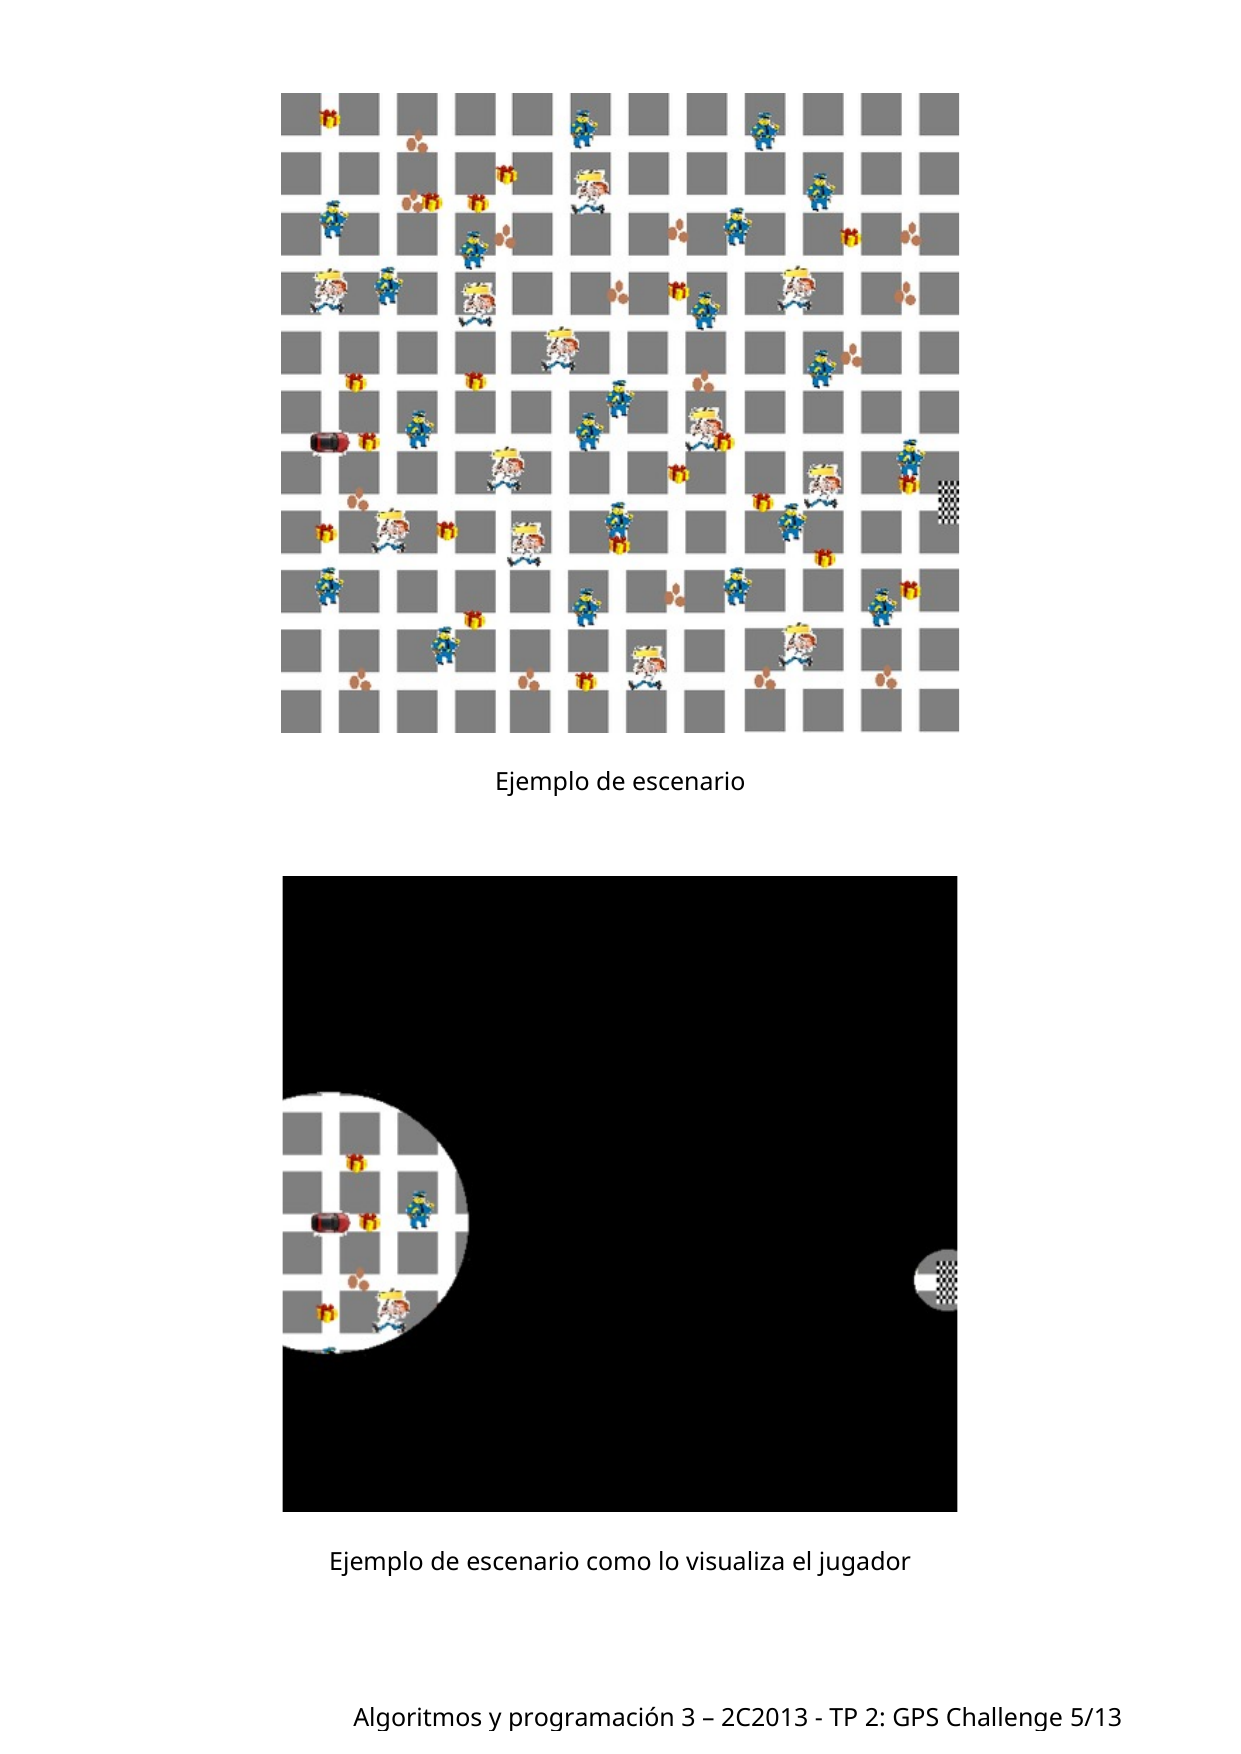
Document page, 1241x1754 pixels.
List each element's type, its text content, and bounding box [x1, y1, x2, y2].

picture [282, 876, 958, 1512]
text Ejemplo de escenario [118, 764, 1122, 798]
text Ejemplo de escenario como lo visualiza el jugador [118, 1543, 1122, 1577]
picture [281, 93, 960, 733]
